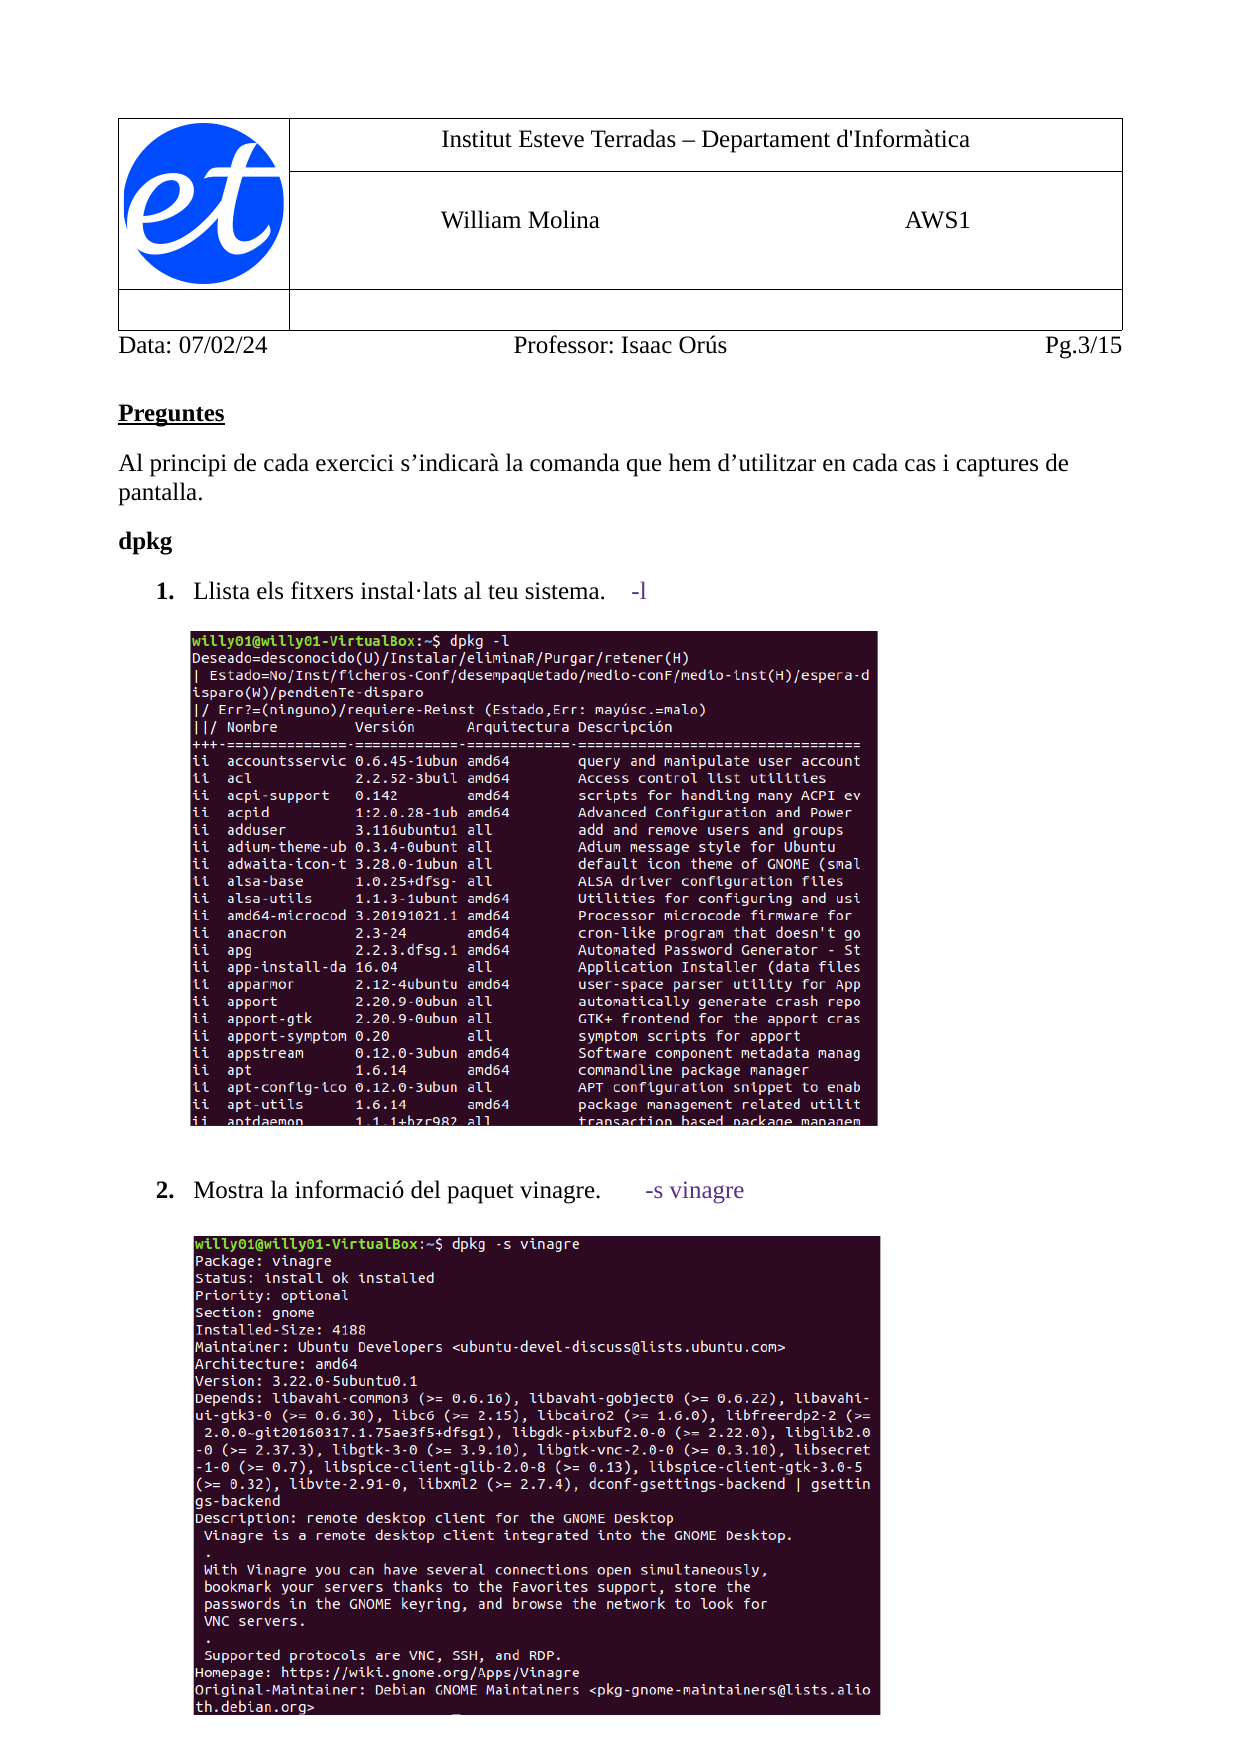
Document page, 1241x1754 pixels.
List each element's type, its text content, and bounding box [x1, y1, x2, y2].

text dpkg [118, 526, 1122, 555]
text Preguntes [118, 398, 1122, 427]
text Al principi de cada exercici s’indicarà la comanda que hem d’utilitzar en cada cas i captures de pantalla. [118, 448, 1122, 505]
picture [123, 123, 284, 284]
picture [190, 631, 878, 1126]
list Mostra la informació del paquet vinagre. -s vinagre [156, 1175, 1122, 1204]
list Llista els fitxers instal·lats al teu sistema. -l [156, 576, 1122, 604]
picture [193, 1236, 881, 1715]
